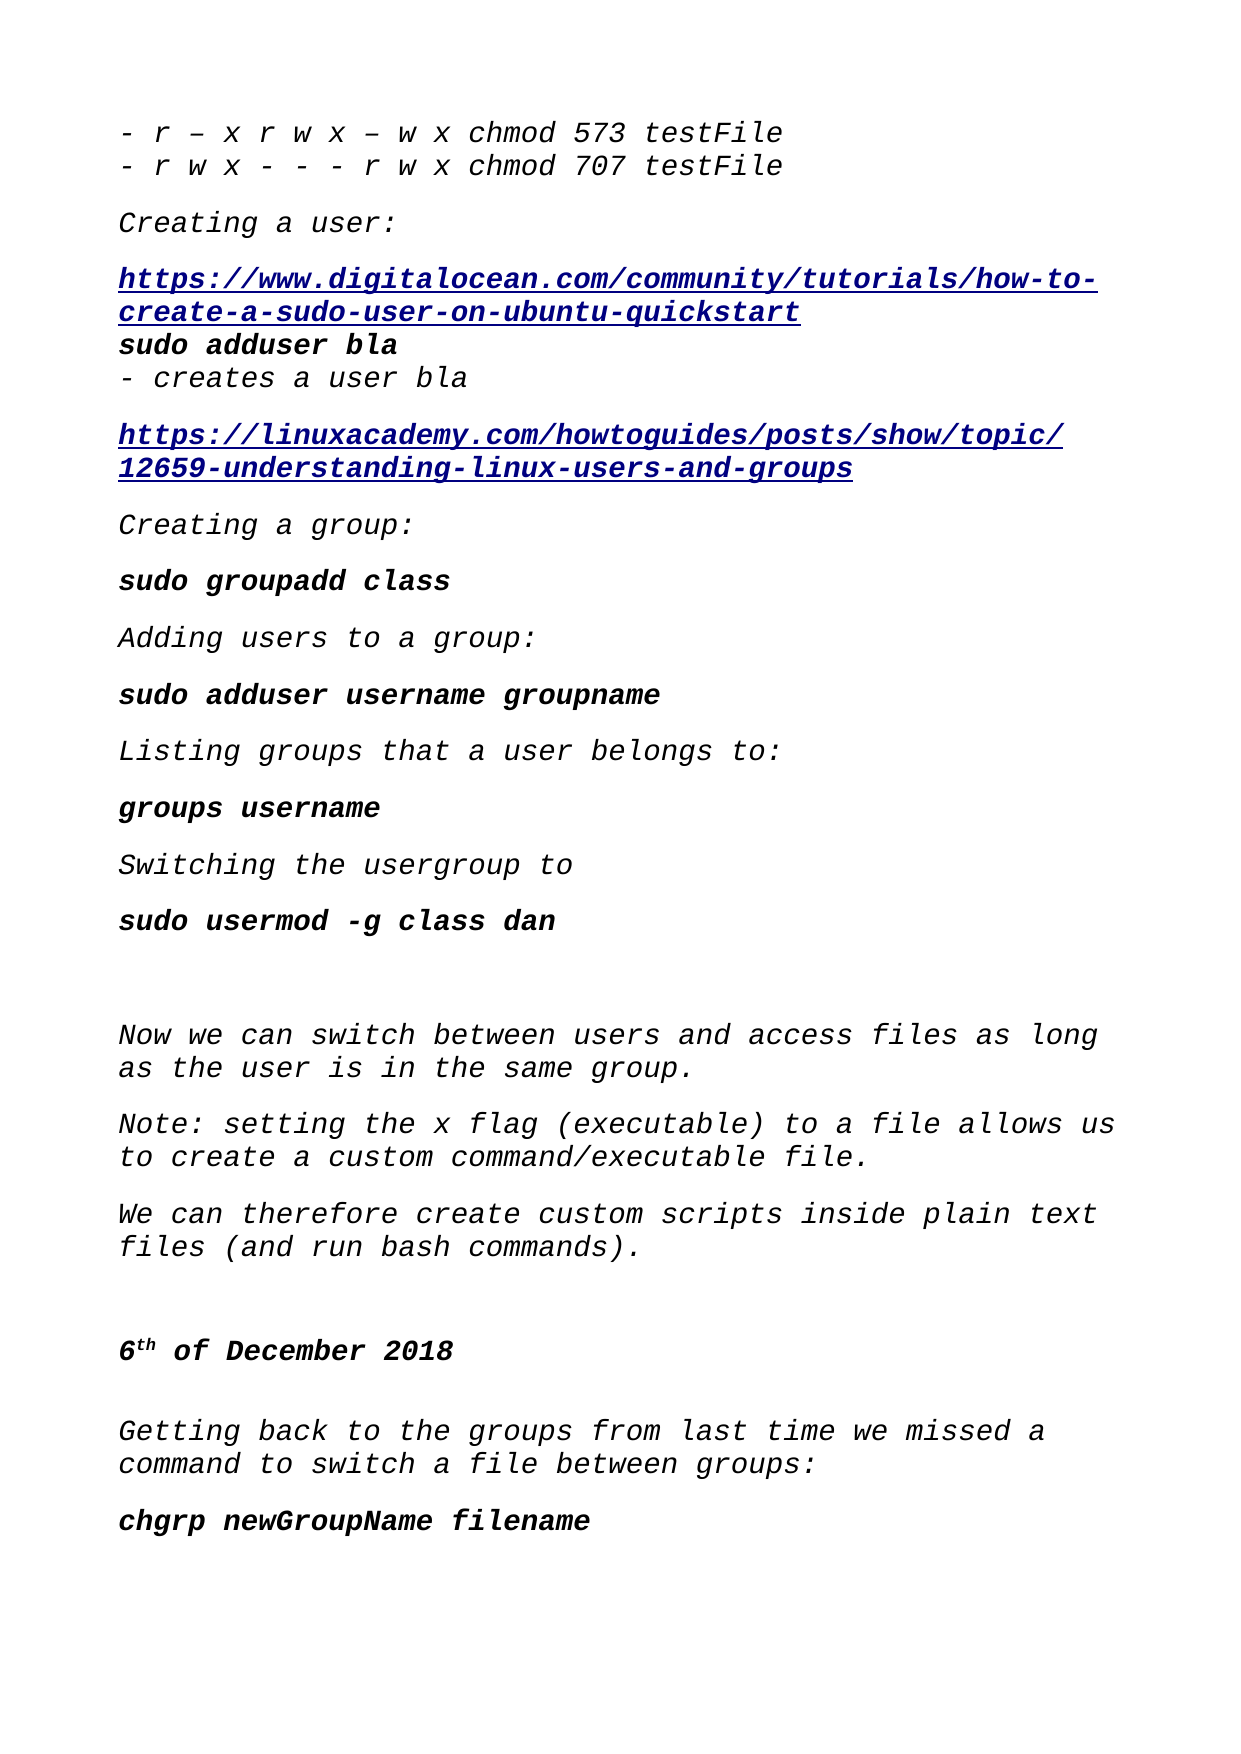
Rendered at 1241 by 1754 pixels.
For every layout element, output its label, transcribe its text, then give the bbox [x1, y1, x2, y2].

text Adding users to a group: [118, 623, 1122, 656]
text Creating a user: [118, 208, 1122, 241]
text chgrp newGroupName filename [118, 1506, 1122, 1539]
text Now we can switch between users and access files as long as the user is in the same group. [118, 1020, 1122, 1086]
text sudo groupadd class [118, 567, 1122, 599]
text Getting back to the groups from last time we missed a command to switch a file between groups: [118, 1417, 1122, 1483]
text sudo adduser username groupname [118, 680, 1122, 713]
text Creating a group: [118, 510, 1122, 543]
text Switching the usergroup to [118, 850, 1122, 883]
text https://www.digitalocean.com/community/tutorials/how-to-create-a-sudo-user-on-ubuntu-quickstart [118, 264, 1122, 331]
text - r w x - - - r w x chmod 707 testFile [118, 151, 1122, 184]
text sudo adduser bla [118, 331, 1122, 363]
text https://linuxacademy.com/howtoguides/posts/show/topic/12659-understanding-linux-users-and-groups [118, 420, 1122, 486]
text 6th of December 2018 [118, 1336, 1122, 1369]
text - creates a user bla [118, 363, 1122, 397]
text groups username [118, 793, 1122, 826]
text - r – x r w x – w x chmod 573 testFile [118, 118, 1122, 151]
text Note: setting the x flag (executable) to a file allows us to create a custom command/executable file. [118, 1109, 1122, 1176]
text Listing groups that a user belongs to: [118, 737, 1122, 769]
text sudo usermod -g class dan [118, 907, 1122, 939]
text We can therefore create custom scripts inside plain text files (and run bash commands). [118, 1199, 1122, 1265]
